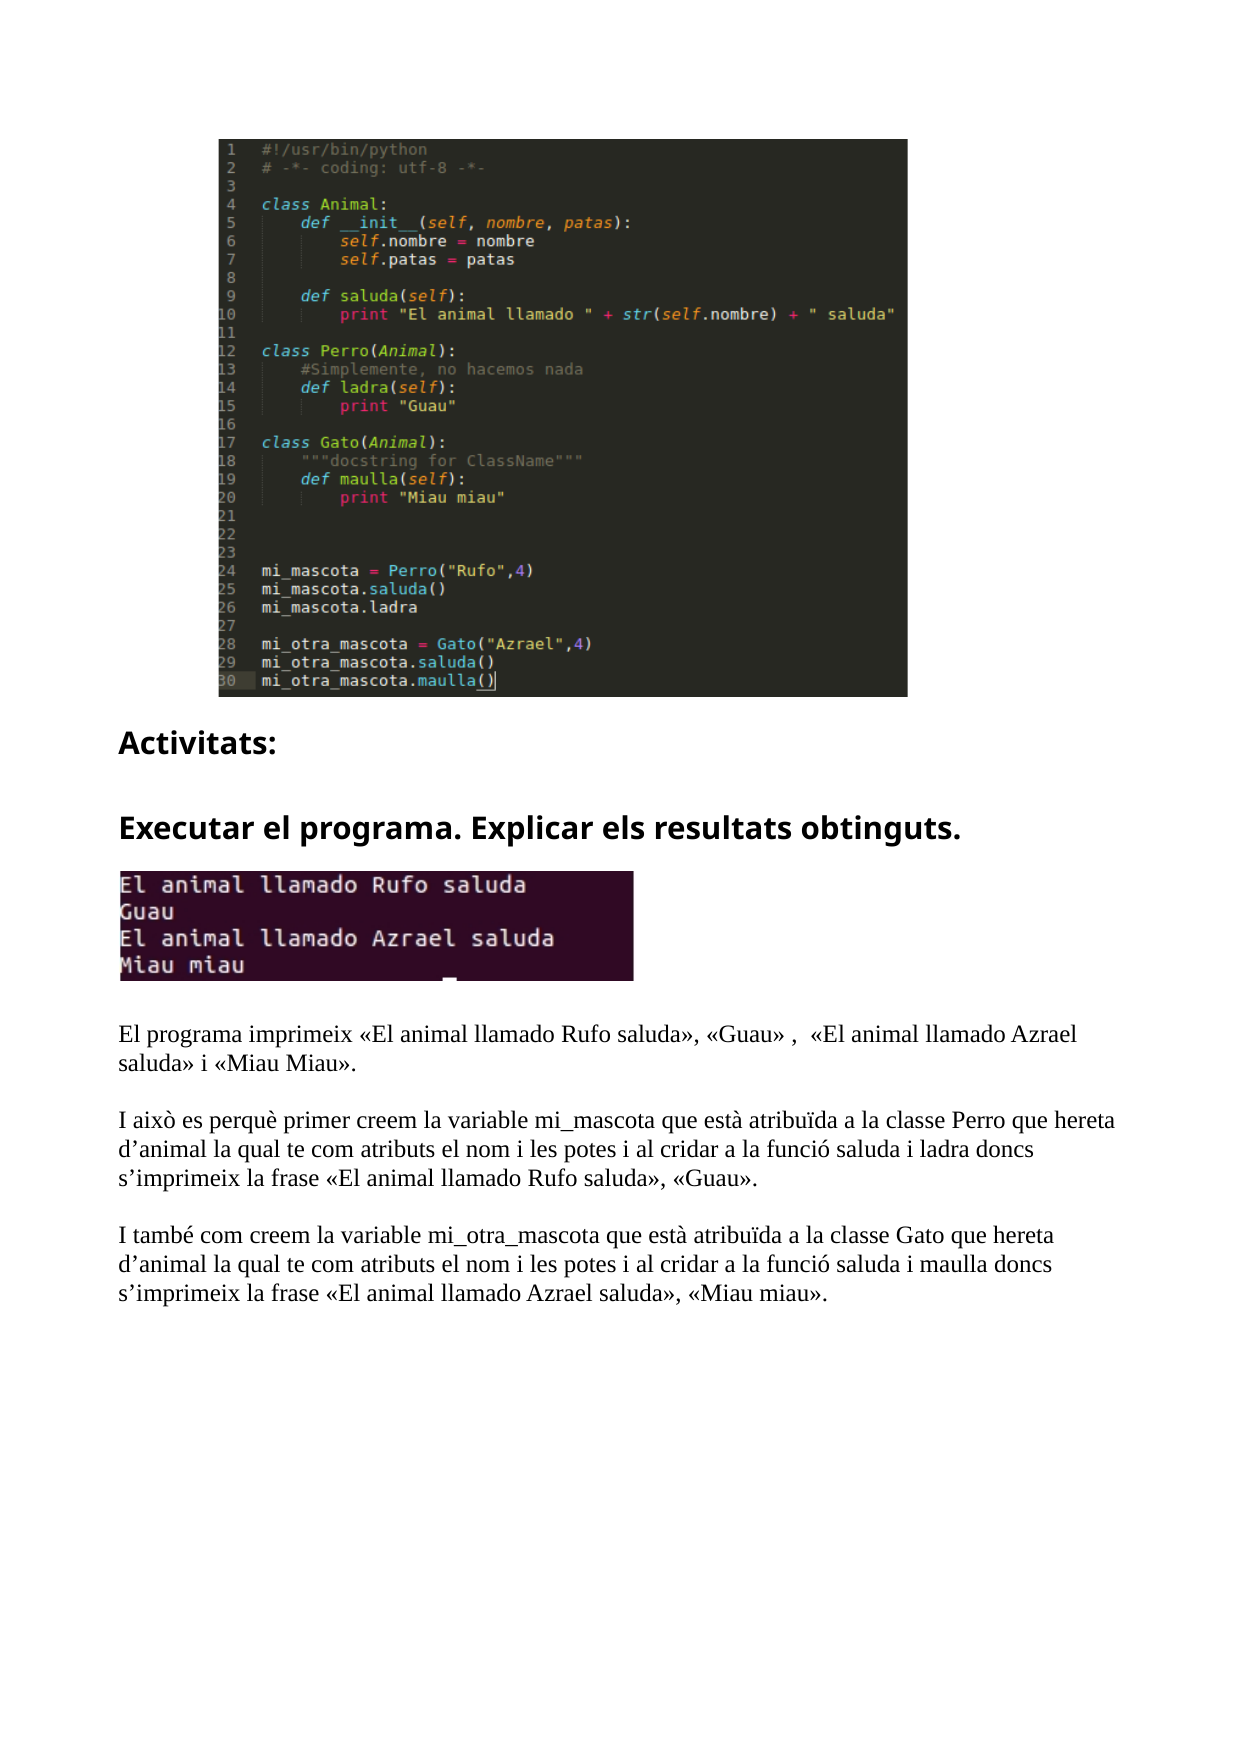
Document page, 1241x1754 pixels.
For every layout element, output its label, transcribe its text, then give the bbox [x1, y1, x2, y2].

text Executar el programa. Explicar els resultats obtinguts. [118, 806, 1122, 849]
text I també com creem la variable mi_otra_mascota que està atribuïda a la classe Gato que hereta d’animal la qual te com atributs el nom i les potes i al cridar a la funció saluda i maulla doncs s’imprimeix la frase «El animal llamado Azrael saluda», «Miau miau». [118, 1220, 1122, 1307]
text El programa imprimeix «El animal llamado Rufo saluda», «Guau» , «El animal llamado Azrael saluda» i «Miau Miau». [118, 1019, 1122, 1077]
picture [119, 871, 637, 981]
picture [218, 139, 908, 697]
text Activitats: [118, 721, 1122, 763]
text I això es perquè primer creem la variable mi_mascota que està atribuïda a la classe Perro que hereta d’animal la qual te com atributs el nom i les potes i al cridar a la funció saluda i ladra doncs s’imprimeix la frase «El animal llamado Rufo saluda», «Guau». [118, 1105, 1122, 1192]
